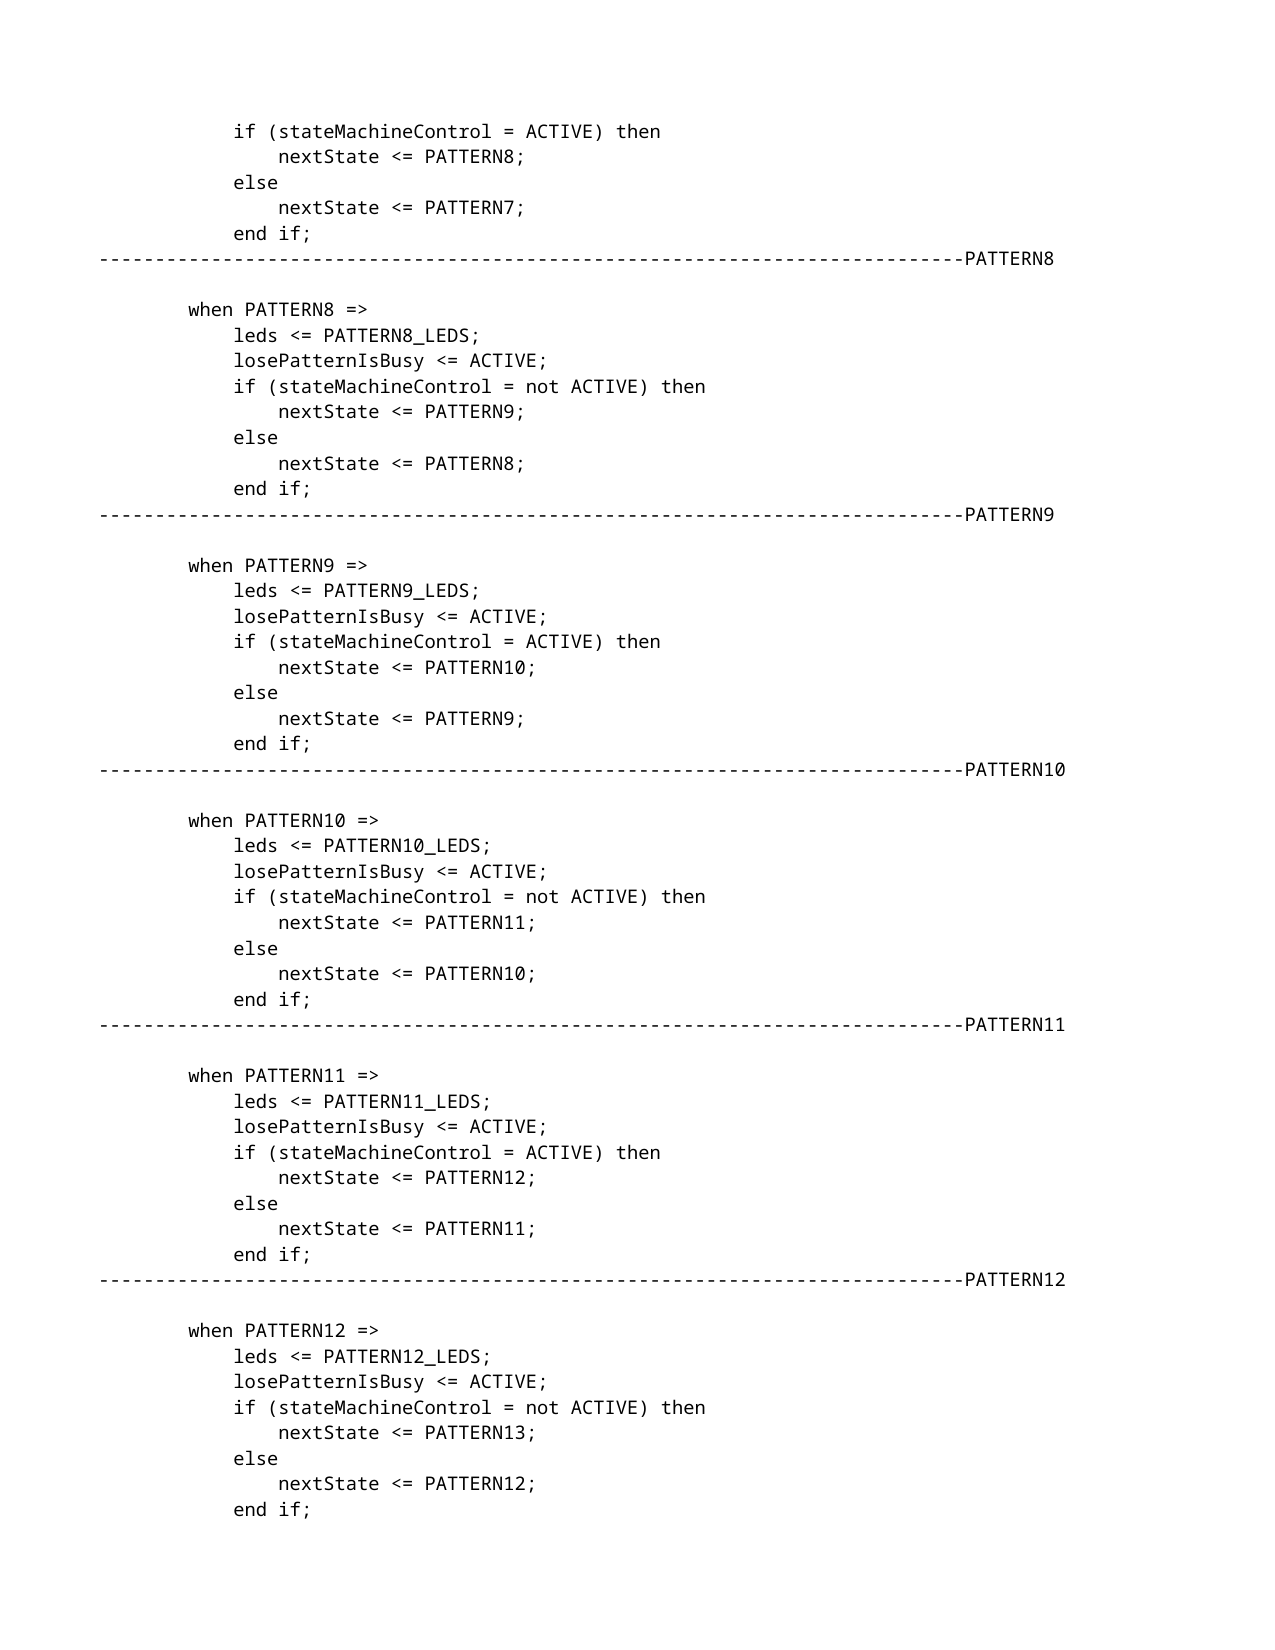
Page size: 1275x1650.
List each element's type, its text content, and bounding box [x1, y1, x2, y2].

text when PATTERN8 => [53, 297, 1216, 322]
text if (stateMachineControl = ACTIVE) then [53, 118, 1216, 144]
text if (stateMachineControl = not ACTIVE) then [53, 884, 1216, 909]
text when PATTERN10 => [53, 807, 1216, 833]
text losePatternIsBusy <= ACTIVE; [53, 348, 1216, 373]
text else [53, 679, 1216, 705]
text nextState <= PATTERN10; [53, 960, 1216, 986]
text end if; [53, 986, 1216, 1011]
text leds <= PATTERN12_LEDS; [53, 1343, 1216, 1369]
text nextState <= PATTERN8; [53, 144, 1216, 169]
text end if; [53, 1496, 1216, 1522]
text nextState <= PATTERN11; [53, 909, 1216, 935]
text nextState <= PATTERN11; [53, 1216, 1216, 1241]
text losePatternIsBusy <= ACTIVE; [53, 858, 1216, 884]
text nextState <= PATTERN7; [53, 195, 1216, 220]
text -----------------------------------------------------------------------------PATTERN10 [53, 756, 1216, 782]
text else [53, 935, 1216, 960]
text if (stateMachineControl = not ACTIVE) then [53, 373, 1216, 399]
text else [53, 424, 1216, 450]
text when PATTERN11 => [53, 1062, 1216, 1088]
text if (stateMachineControl = ACTIVE) then [53, 1139, 1216, 1164]
text leds <= PATTERN10_LEDS; [53, 833, 1216, 858]
text leds <= PATTERN11_LEDS; [53, 1088, 1216, 1113]
text else [53, 169, 1216, 195]
text nextState <= PATTERN12; [53, 1164, 1216, 1190]
text losePatternIsBusy <= ACTIVE; [53, 1113, 1216, 1139]
text losePatternIsBusy <= ACTIVE; [53, 1369, 1216, 1394]
text end if; [53, 1241, 1216, 1267]
text if (stateMachineControl = not ACTIVE) then [53, 1394, 1216, 1420]
text losePatternIsBusy <= ACTIVE; [53, 603, 1216, 628]
text end if; [53, 475, 1216, 501]
text end if; [53, 731, 1216, 756]
text nextState <= PATTERN8; [53, 450, 1216, 475]
text leds <= PATTERN9_LEDS; [53, 577, 1216, 603]
text when PATTERN12 => [53, 1318, 1216, 1343]
text else [53, 1190, 1216, 1216]
text nextState <= PATTERN13; [53, 1420, 1216, 1445]
text nextState <= PATTERN12; [53, 1471, 1216, 1496]
text nextState <= PATTERN9; [53, 399, 1216, 424]
text else [53, 1445, 1216, 1471]
text -----------------------------------------------------------------------------PATTERN9 [53, 501, 1216, 526]
text -----------------------------------------------------------------------------PATTERN11 [53, 1011, 1216, 1037]
text nextState <= PATTERN9; [53, 705, 1216, 731]
text nextState <= PATTERN10; [53, 654, 1216, 679]
text leds <= PATTERN8_LEDS; [53, 322, 1216, 348]
text when PATTERN9 => [53, 552, 1216, 577]
text -----------------------------------------------------------------------------PATTERN12 [53, 1267, 1216, 1292]
text if (stateMachineControl = ACTIVE) then [53, 628, 1216, 654]
text end if; [53, 220, 1216, 246]
text -----------------------------------------------------------------------------PATTERN8 [53, 246, 1216, 271]
